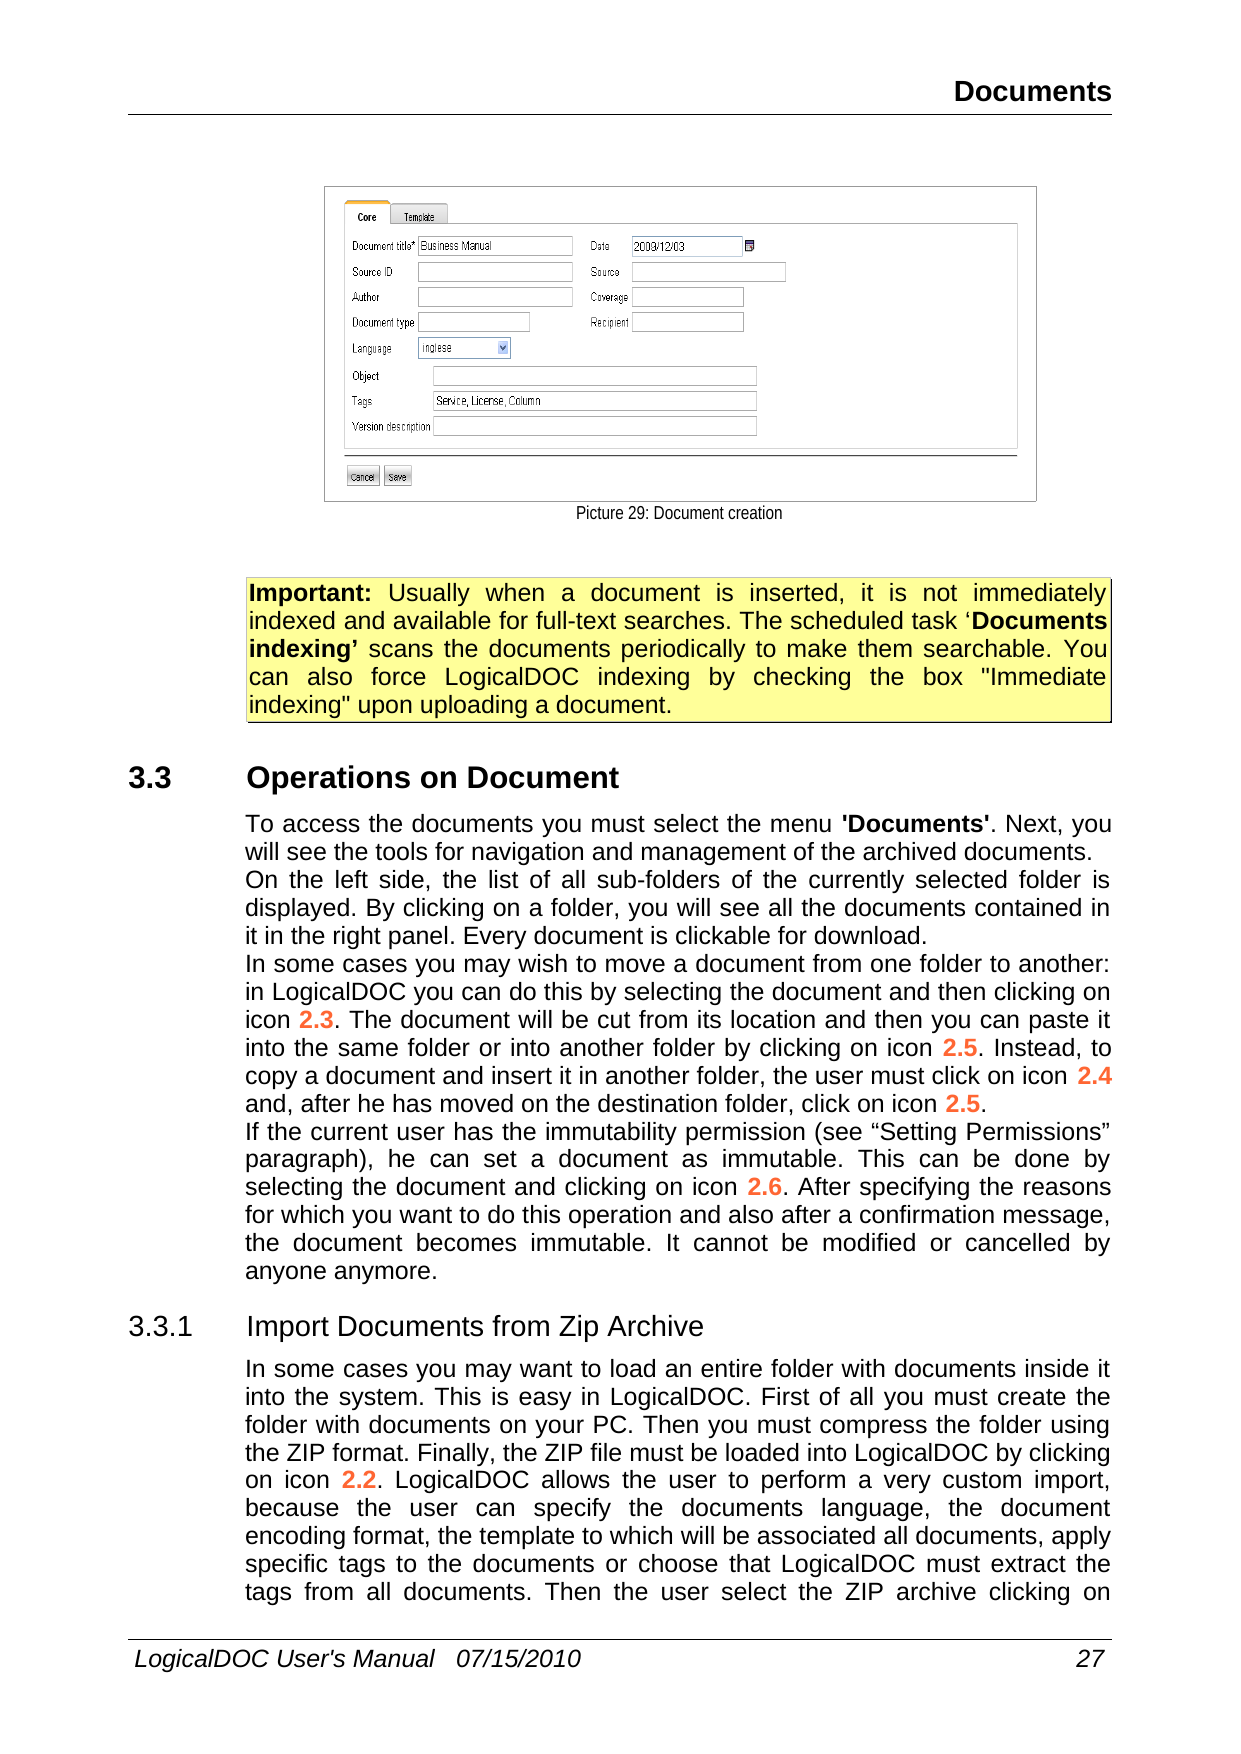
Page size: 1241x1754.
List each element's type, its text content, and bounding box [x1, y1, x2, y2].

text In some cases you may wish to move a document from one folder to another: in LogicalDOC you can do this by selecting the document and then clicking on icon 2.3. The document will be cut from its location and then you can paste it into the same folder or into another folder by clicking on icon 2.5. Instead, to copy a document and insert it in another folder, the user must click on icon 2.4 and, after he has moved on the destination folder, click on icon 2.5. [245, 950, 1112, 1117]
picture [341, 195, 1020, 492]
text Important: Usually when a document is inserted, it is not immediately indexed and available for full-text searches. The scheduled task ‘Documents indexing’ scans the documents periodically to make them searchable. You can also force LogicalDOC indexing by checking the box "Immediate indexing" upon uploading a document. [247, 578, 1110, 721]
text If the current user has the immutability permission (see “Setting Permissions” paragraph), he can set a document as immutable. This can be done by selecting the document and clicking on icon 2.6. After specifying the reasons for which you want to do this operation and also after a confirmation message, the document becomes immutable. It cannot be modified or cancelled by anyone anymore. [245, 1117, 1112, 1285]
text In some cases you may want to load an entire folder with documents inside it into the system. This is easy in LogicalDOC. First of all you must create the folder with documents on your PC. Then you must compress the folder using the ZIP format. Finally, the ZIP file must be loaded into LogicalDOC by clicking on icon 2.2. LogicalDOC allows the user to perform a very custom import, because the user can specify the documents language, the document encoding format, the template to which will be associated all documents, apply specific tags to the documents or choose that LogicalDOC must extract the tags from all documents. Then the user select the ZIP archive clicking on [245, 1355, 1112, 1606]
text To access the documents you must select the menu 'Documents'. Next, you will see the tools for navigation and management of the archived documents. [245, 810, 1112, 866]
text Picture 29: Document creation [324, 502, 1034, 523]
subtitle Operations on Document [128, 761, 1112, 796]
text On the left side, the list of all sub-folders of the currently selected folder is displayed. By clicking on a folder, you will see all the documents contained in it in the right panel. Every document is clickable for download. [245, 866, 1112, 950]
subtitle Import Documents from Zip Archive [128, 1310, 1112, 1342]
